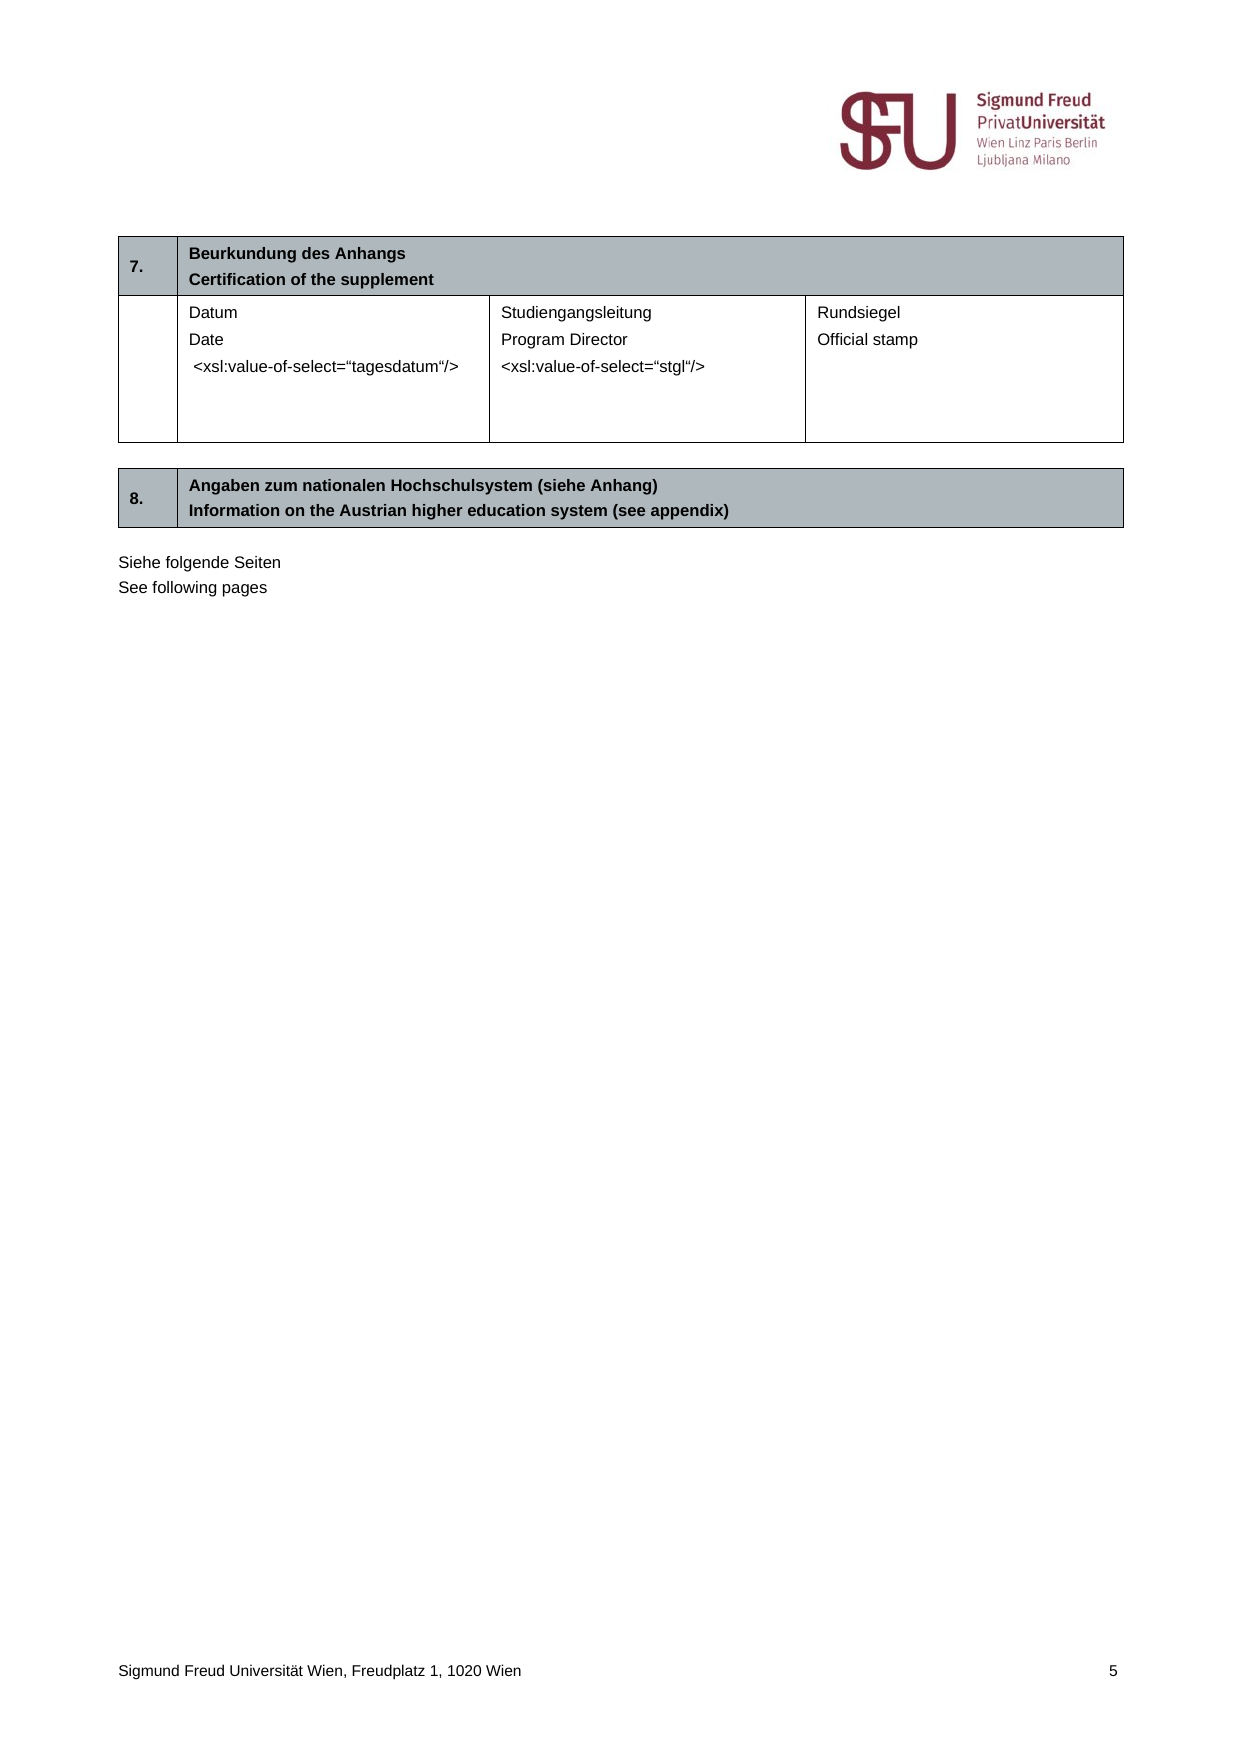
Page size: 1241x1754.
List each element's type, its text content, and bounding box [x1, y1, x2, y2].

table_header 7. [119, 237, 177, 295]
table_cell Rundsiegel Official stamp [806, 296, 1123, 442]
table_header 8. [119, 469, 177, 527]
table_cell Studiengangsleitung Program Director <xsl:value-of-select=“stgl“/> [490, 296, 805, 442]
table_header Angaben zum nationalen Hochschulsystem (siehe Anhang) Information on the Austrian higher education system (see appendix) [178, 469, 1123, 527]
table_cell [119, 296, 177, 442]
text Siehe folgende Seiten [118, 553, 1122, 572]
table_header Beurkundung des Anhangs Certification of the supplement [178, 237, 1123, 295]
picture [827, 73, 1123, 189]
table_cell Datum Date <xsl:value-of-select=“tagesdatum“/> [178, 296, 489, 442]
text See following pages [118, 578, 1122, 597]
